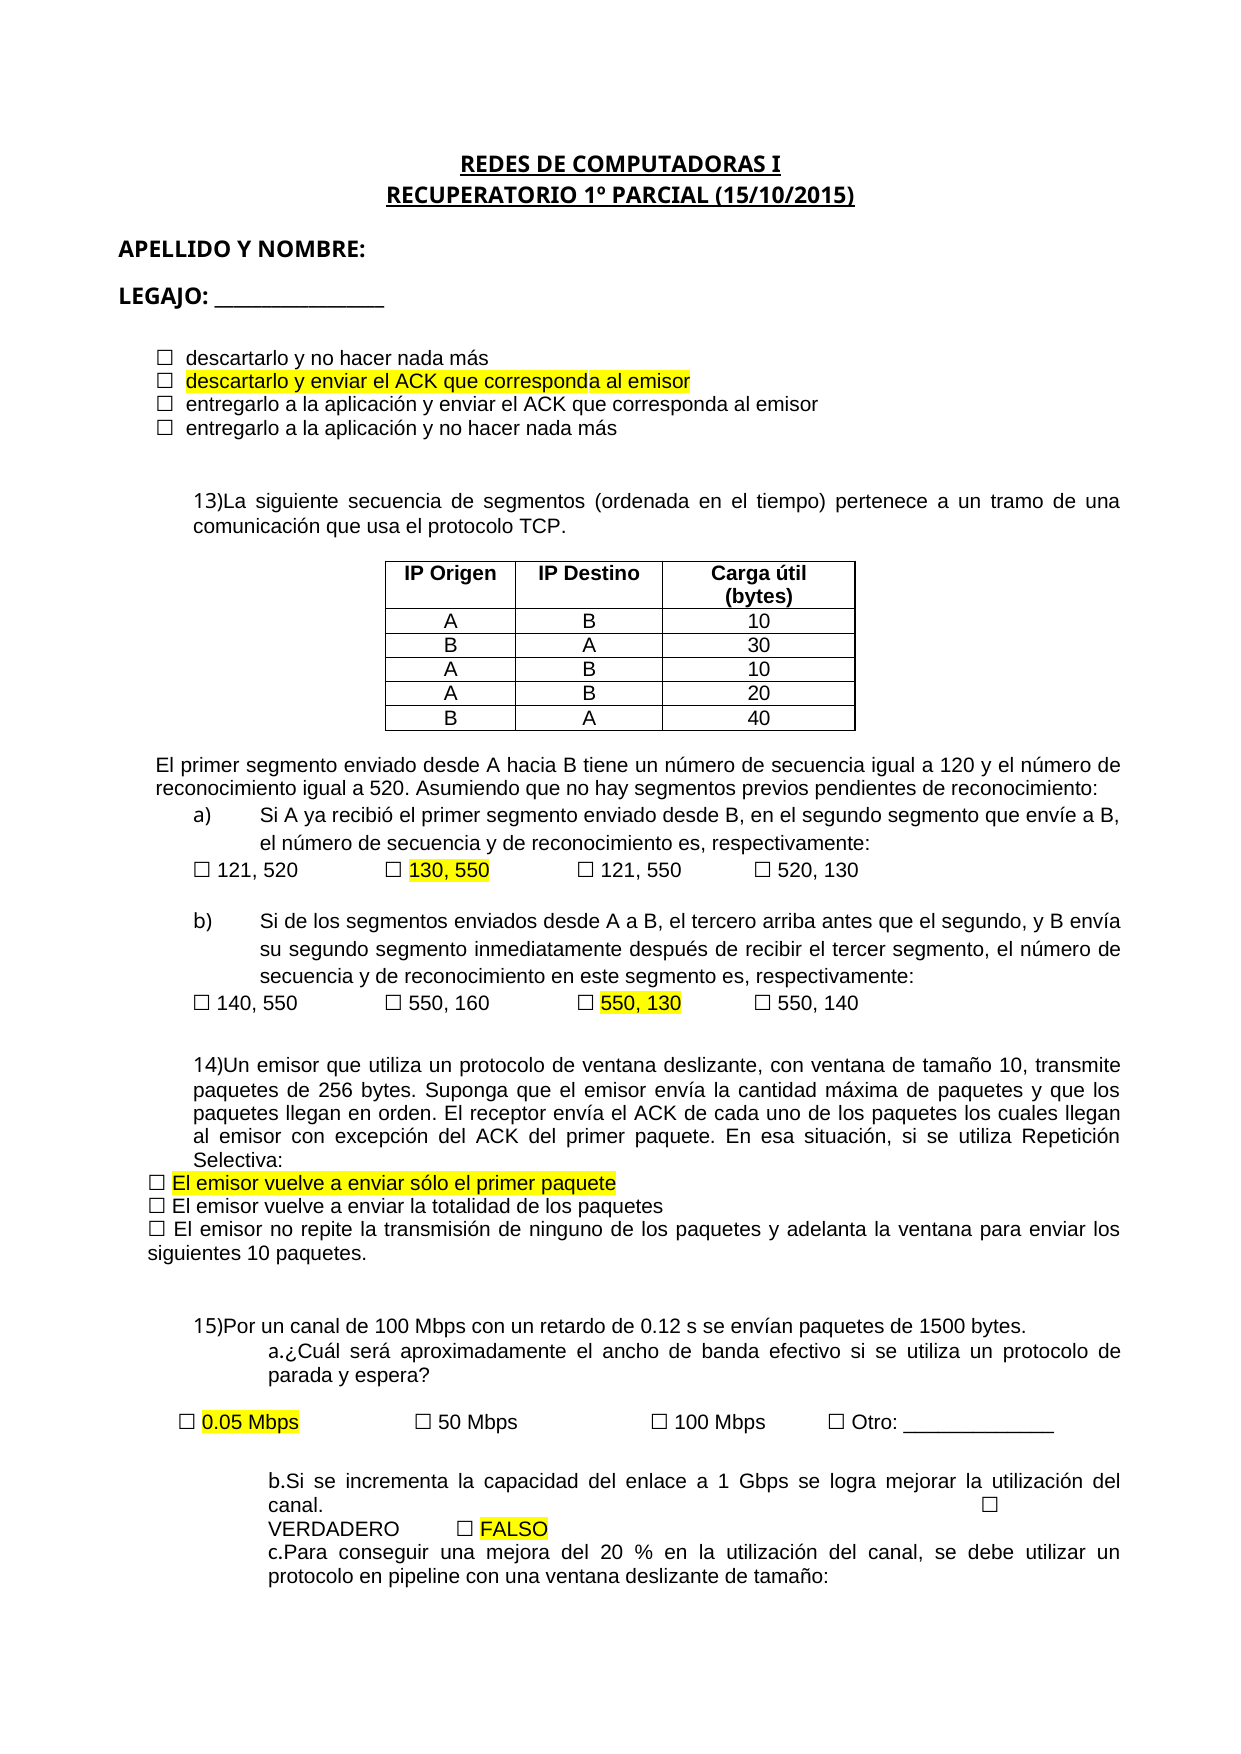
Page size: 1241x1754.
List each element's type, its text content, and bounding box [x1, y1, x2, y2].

text ☐ descartarlo y no hacer nada más [155, 346, 1122, 369]
list La siguiente secuencia de segmentos (ordenada en el tiempo) pertenece a un tramo de una comunicación que usa el protocolo TCP. [155, 486, 1122, 537]
text ☐ El emisor vuelve a enviar sólo el primer paquete [147, 1171, 1122, 1195]
table_cell 10 [663, 609, 854, 632]
text ☐ 140, 550 ☐ 550, 160 ☐ 550, 130 ☐ 550, 140 [155, 991, 1122, 1014]
table_cell A [386, 609, 515, 632]
table_cell B [516, 609, 662, 632]
list Si se incrementa la capacidad del enlace a 1 Gbps se logra mejorar la utilización del canal. ☐ VERDADERO ☐ FALSO [155, 1469, 1122, 1540]
table_cell B [516, 658, 662, 681]
text El primer segmento enviado desde A hacia B tiene un número de secuencia igual a 120 y el número de reconocimiento igual a 520. Asumiendo que no hay segmentos previos pendientes de reconocimiento: [155, 753, 1122, 800]
list ¿Cuál será aproximadamente el ancho de banda efectivo si se utiliza un protocolo de parada y espera? [155, 1339, 1122, 1387]
list Si A ya recibió el primer segmento enviado desde B, en el segundo segmento que envíe a B, el número de secuencia y de reconocimiento es, respectivamente: [193, 800, 1122, 855]
table_cell B [516, 682, 662, 705]
table_cell A [386, 682, 515, 705]
table_cell 30 [663, 634, 854, 657]
list Si de los segmentos enviados desde A a B, el tercero arriba antes que el segundo, y B envía su segundo segmento inmediatamente después de recibir el tercer segmento, el número de secuencia y de reconocimiento en este segmento es, respectivamente: [193, 906, 1122, 988]
list Por un canal de 100 Mbps con un retardo de 0.12 s se envían paquetes de 1500 bytes. [155, 1311, 1122, 1339]
table_cell 20 [663, 682, 854, 705]
text ☐ 0.05 Mbps ☐ 50 Mbps ☐ 100 Mbps ☐ Otro: _____________ [110, 1410, 1122, 1433]
table_header Carga útil (bytes) [663, 562, 854, 608]
list Un emisor que utiliza un protocolo de ventana deslizante, con ventana de tamaño 10, transmite paquetes de 256 bytes. Suponga que el emisor envía la cantidad máxima de paquetes y que los paquetes llegan en orden. El receptor envía el ACK de cada uno de los paquetes los cuales llegan al emisor con excepción del ACK del primer paquete. En esa situación, si se utiliza Repetición Selectiva: [155, 1050, 1122, 1171]
table_cell A [386, 658, 515, 681]
table_cell 10 [663, 658, 854, 681]
table_cell 40 [663, 706, 854, 729]
text ☐ El emisor vuelve a enviar la totalidad de los paquetes [147, 1195, 1122, 1218]
text ☐ entregarlo a la aplicación y no hacer nada más [155, 416, 1122, 439]
text ☐ descartarlo y enviar el ACK que corresponda al emisor [155, 369, 1122, 393]
text ☐ entregarlo a la aplicación y enviar el ACK que corresponda al emisor [155, 393, 1122, 416]
list Para conseguir una mejora del 20 % en la utilización del canal, se debe utilizar un protocolo en pipeline con una ventana deslizante de tamaño: [155, 1540, 1122, 1588]
text ☐ El emisor no repite la transmisión de ninguno de los paquetes y adelanta la ventana para enviar los siguientes 10 paquetes. [147, 1218, 1122, 1264]
table_header IP Destino [516, 562, 662, 608]
table_cell B [386, 634, 515, 657]
table_cell B [386, 706, 515, 729]
table_cell A [516, 634, 662, 657]
table_header IP Origen [386, 562, 515, 608]
text ☐ 121, 520 ☐ 130, 550 ☐ 121, 550 ☐ 520, 130 [155, 858, 1122, 882]
table_cell A [516, 706, 662, 729]
